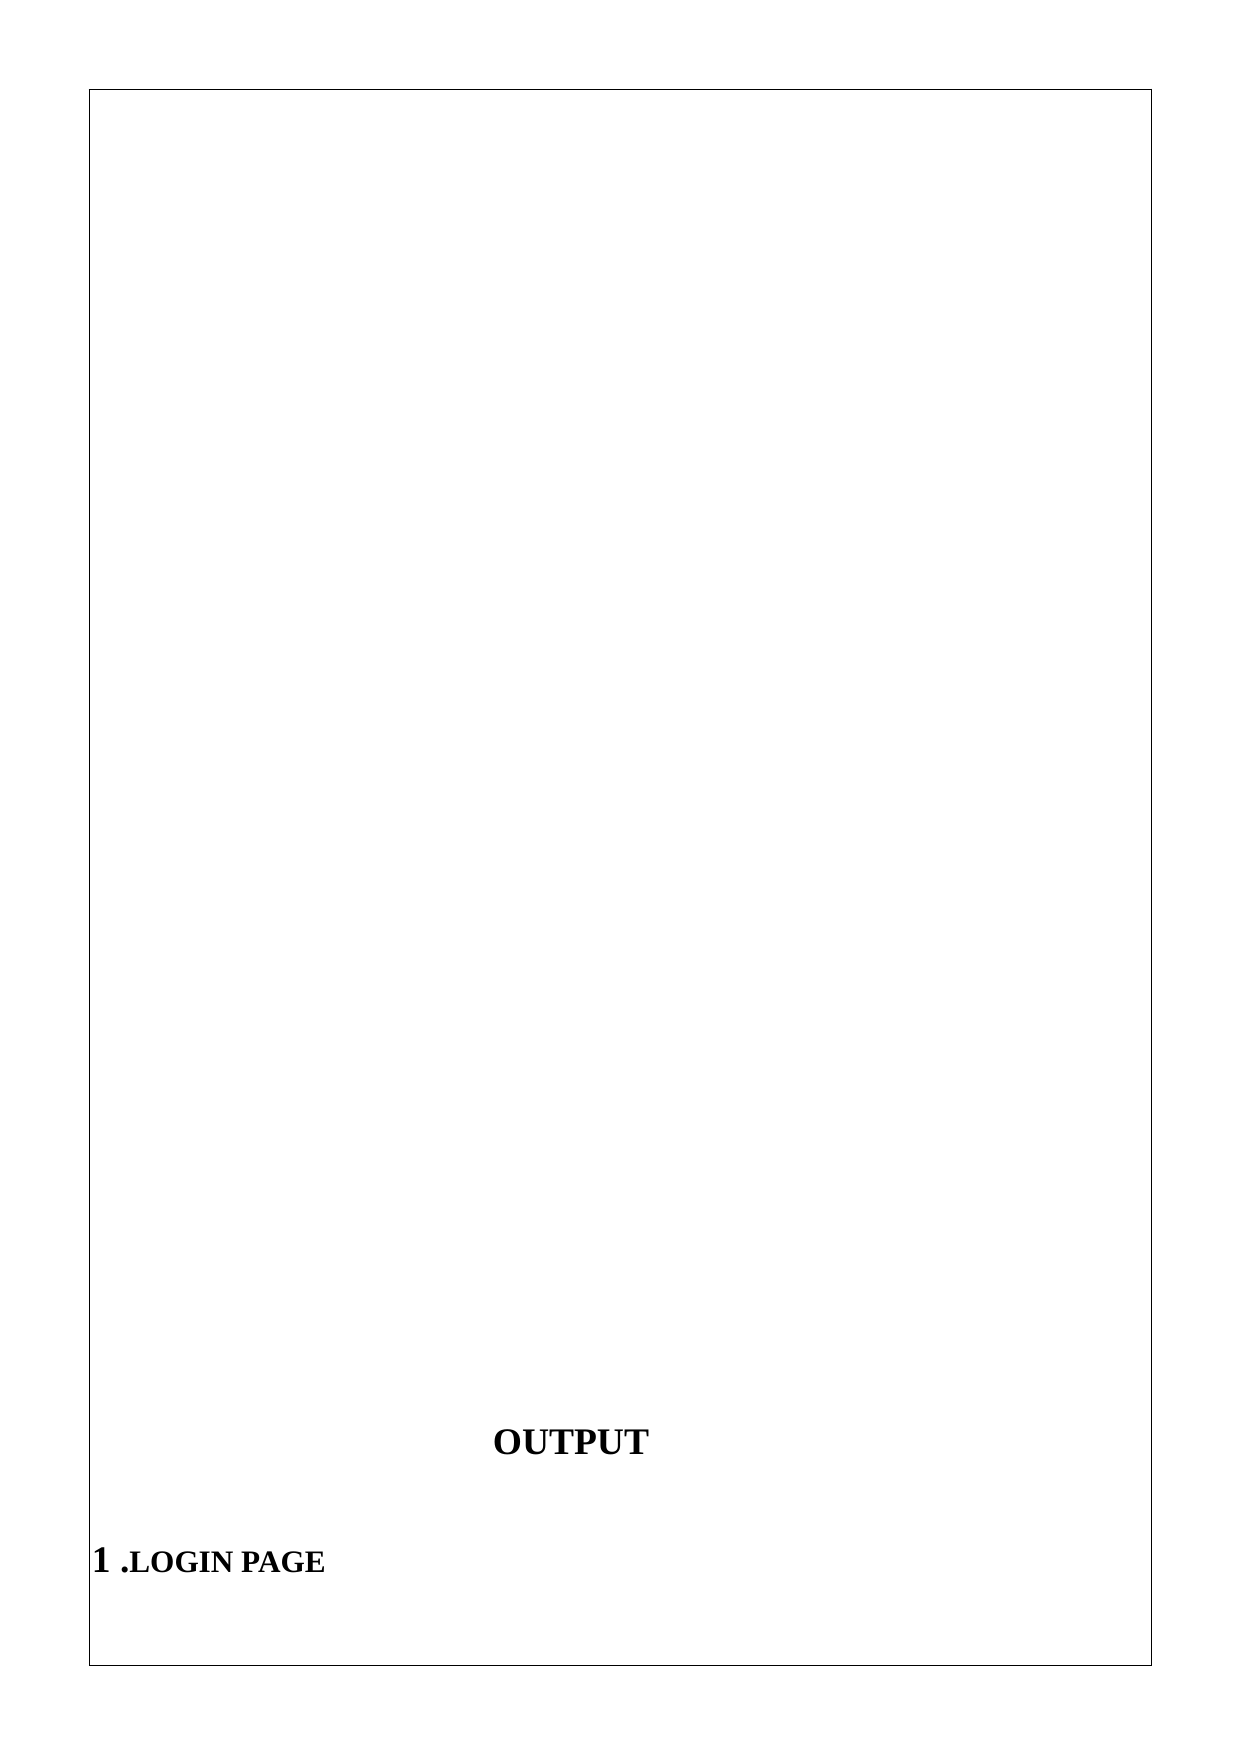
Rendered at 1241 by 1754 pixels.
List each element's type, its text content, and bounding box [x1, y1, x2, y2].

text 1 .LOGIN PAGE [92, 1537, 1149, 1580]
text OUTPUT [92, 1420, 1149, 1463]
